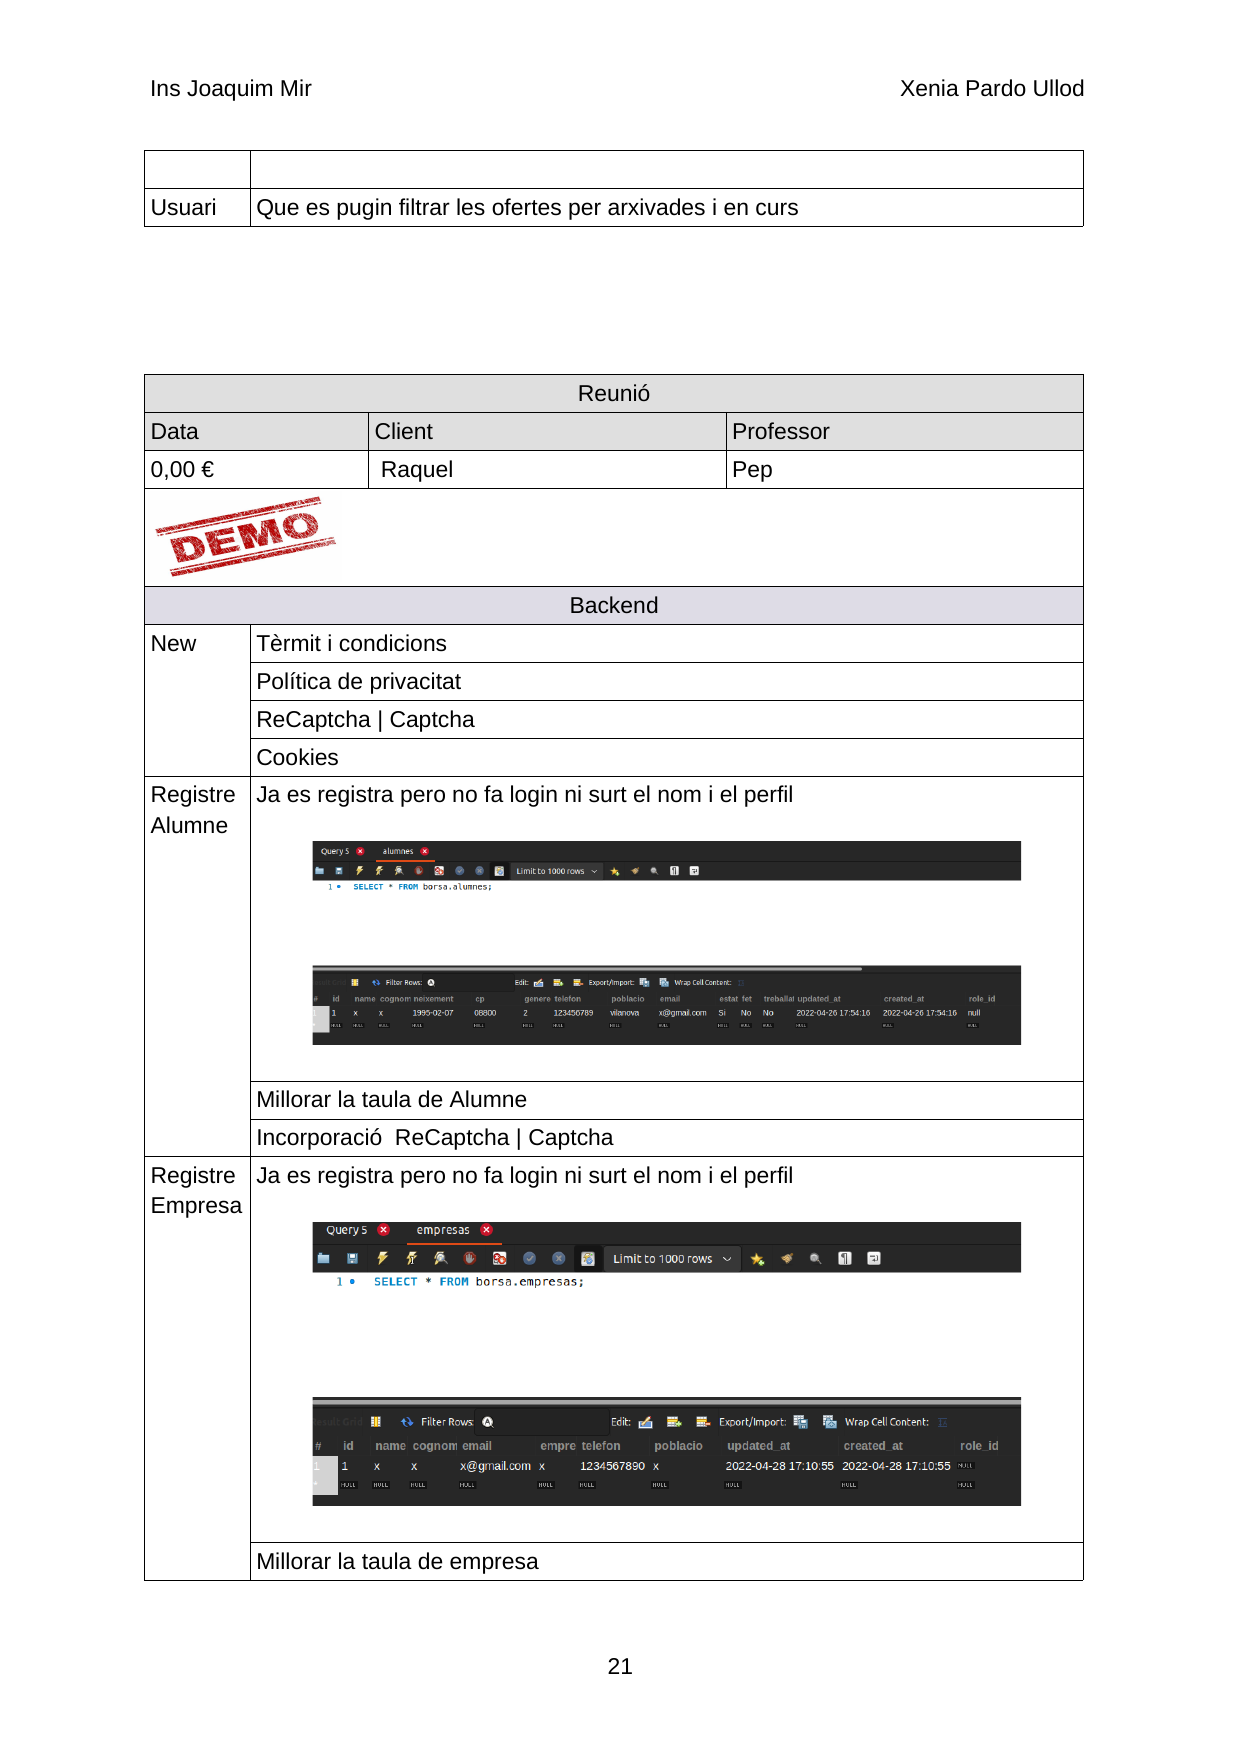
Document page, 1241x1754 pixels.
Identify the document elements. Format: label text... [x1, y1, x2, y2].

table_header Reunió [145, 375, 1083, 412]
table_cell Política de privacitat [251, 663, 1083, 700]
table_cell Pep [727, 451, 1083, 488]
table_cell ReCaptcha | Captcha [251, 701, 1083, 738]
table_cell Ja es registra pero no fa login ni surt el nom i el perfil [251, 1157, 1083, 1542]
table_cell Client [369, 413, 726, 450]
table_cell Que es pugin filtrar les ofertes per arxivades i en curs [251, 189, 1083, 226]
table_cell [145, 489, 1083, 586]
picture [312, 1222, 1022, 1506]
picture [312, 841, 1022, 1045]
table_cell Incorporació ReCaptcha | Captcha [251, 1120, 1083, 1156]
table_cell Millorar la taula de empresa [251, 1543, 1083, 1580]
table_cell Registre Alumne [145, 777, 250, 1156]
table_cell New [145, 625, 250, 776]
table_cell Registre Empresa [145, 1157, 250, 1580]
table_cell [145, 151, 250, 188]
table_cell [251, 151, 1083, 188]
table_cell Usuari [145, 189, 250, 226]
table_cell Tèrmit i condicions [251, 625, 1083, 662]
table_cell Raquel [369, 451, 726, 488]
picture [148, 491, 343, 582]
table_cell Data [145, 413, 368, 450]
table_cell Cookies [251, 739, 1083, 776]
table_cell 0,00 € [145, 451, 368, 488]
table_cell Millorar la taula de Alumne [251, 1082, 1083, 1118]
table_cell Professor [727, 413, 1083, 450]
table_cell Ja es registra pero no fa login ni surt el nom i el perfil [251, 777, 1083, 1081]
table_cell Backend [145, 587, 1083, 624]
